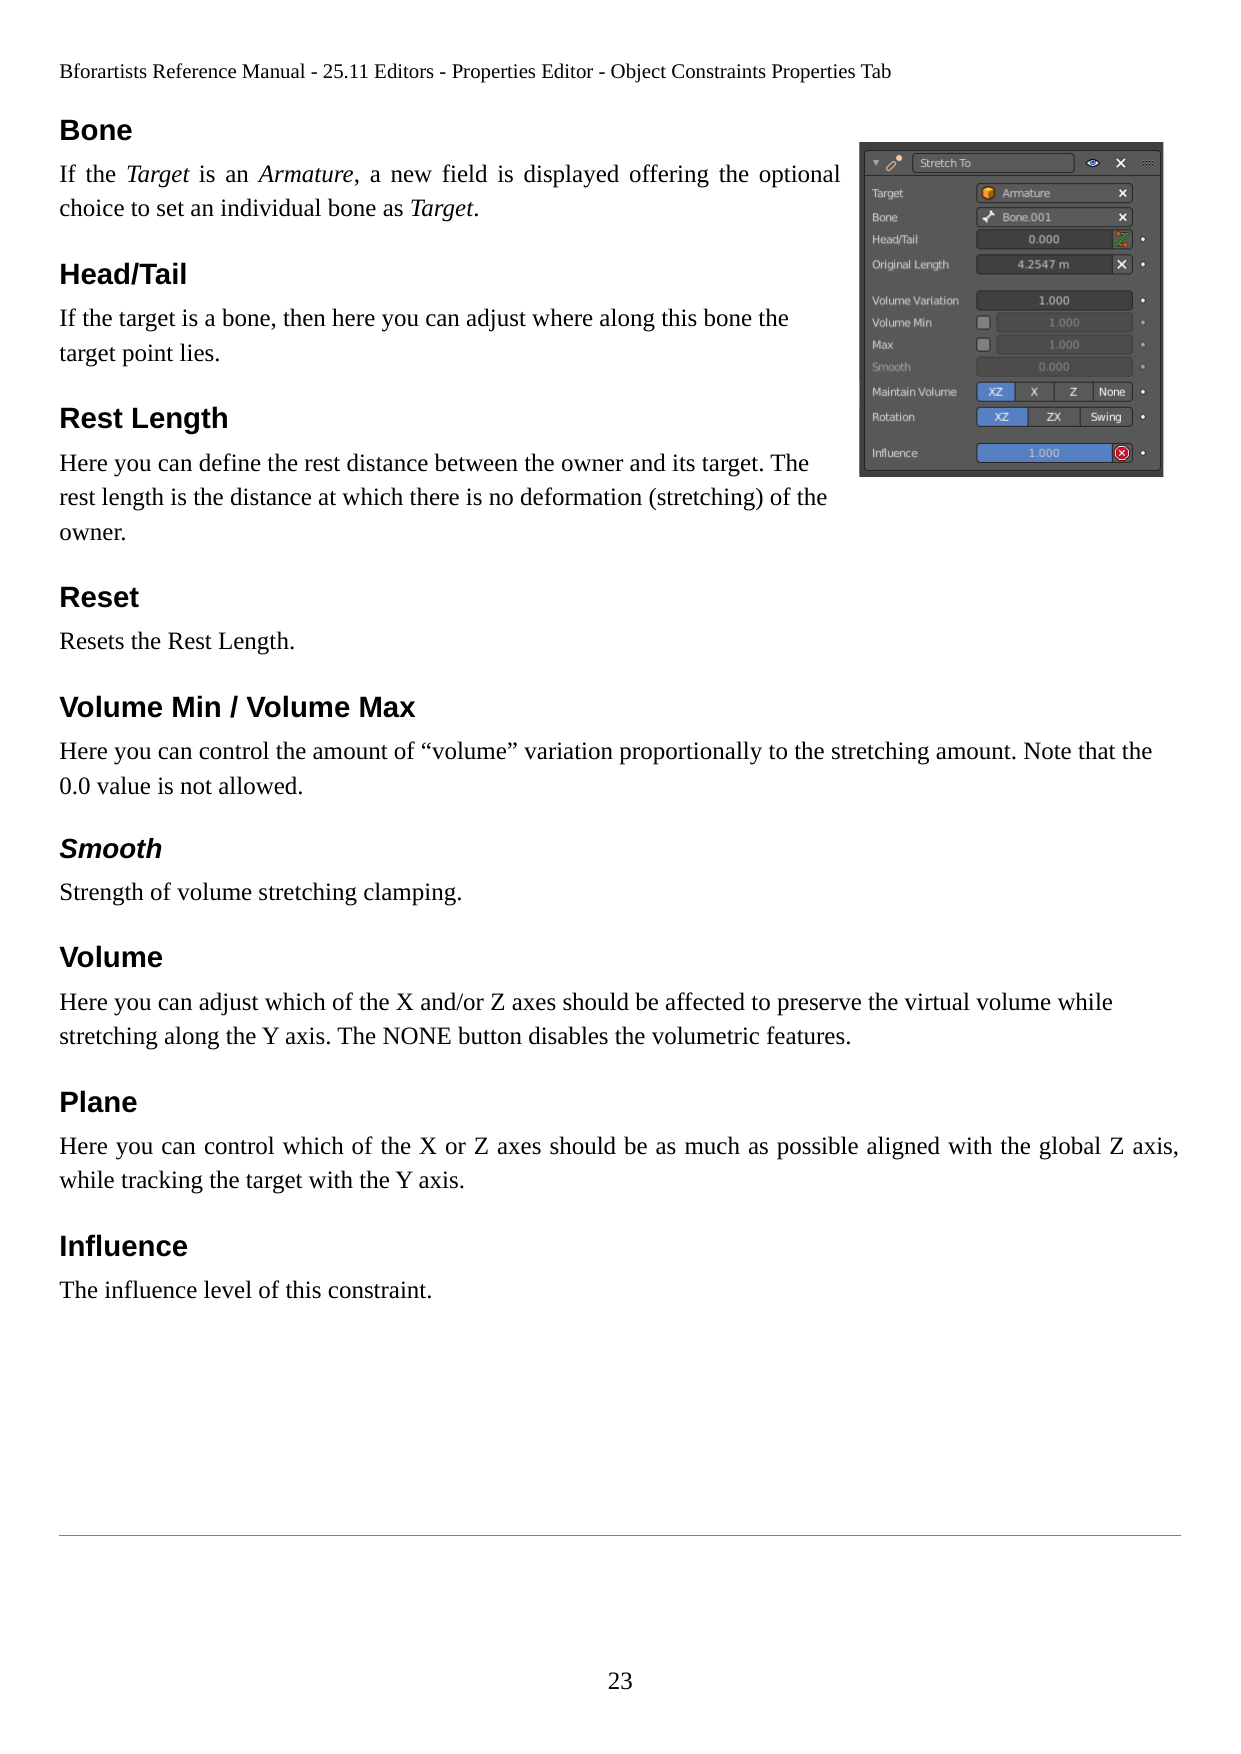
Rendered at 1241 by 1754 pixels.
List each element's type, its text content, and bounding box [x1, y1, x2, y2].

text Here you can adjust which of the X and/or Z axes should be affected to preserve the virtual volume while stretching along the Y axis. The NONE button disables the volumetric features. [59, 987, 1181, 1050]
subtitle Influence [59, 1229, 1181, 1263]
subtitle [1164, 257, 1181, 291]
text The influence level of this constraint. [59, 1275, 1181, 1304]
text Here you can define the rest distance between the owner and its target. The rest length is the distance at which there is no deformation (stretching) of the owner. [59, 448, 1181, 545]
subtitle Rest Length [59, 401, 859, 435]
subtitle Volume Min / Volume Max [59, 690, 1181, 724]
subtitle Volume [59, 940, 1181, 974]
subtitle Plane [59, 1085, 1181, 1118]
text Here you can control the amount of “volume” variation proportionally to the stretching amount. Note that the 0.0 value is not allowed. [59, 736, 1181, 799]
subtitle Smooth [59, 832, 1181, 864]
text If the target is a bone, then here you can adjust where along this bone the target point lies. [59, 303, 859, 366]
text Resets the Rest Length. [59, 626, 1181, 655]
picture [859, 142, 1164, 477]
subtitle Reset [59, 580, 1181, 614]
subtitle Bone [59, 113, 1181, 146]
text If the Target is an Armature, a new field is displayed offering the optional choice to set an individual bone as Target. [59, 159, 859, 222]
text Strength of volume stretching clamping. [59, 877, 1181, 906]
text Here you can control which of the X or Z axes should be as much as possible aligned with the global Z axis, while tracking the target with the Y axis. [59, 1131, 1181, 1194]
subtitle Head/Tail [59, 257, 859, 291]
subtitle [1164, 401, 1181, 435]
